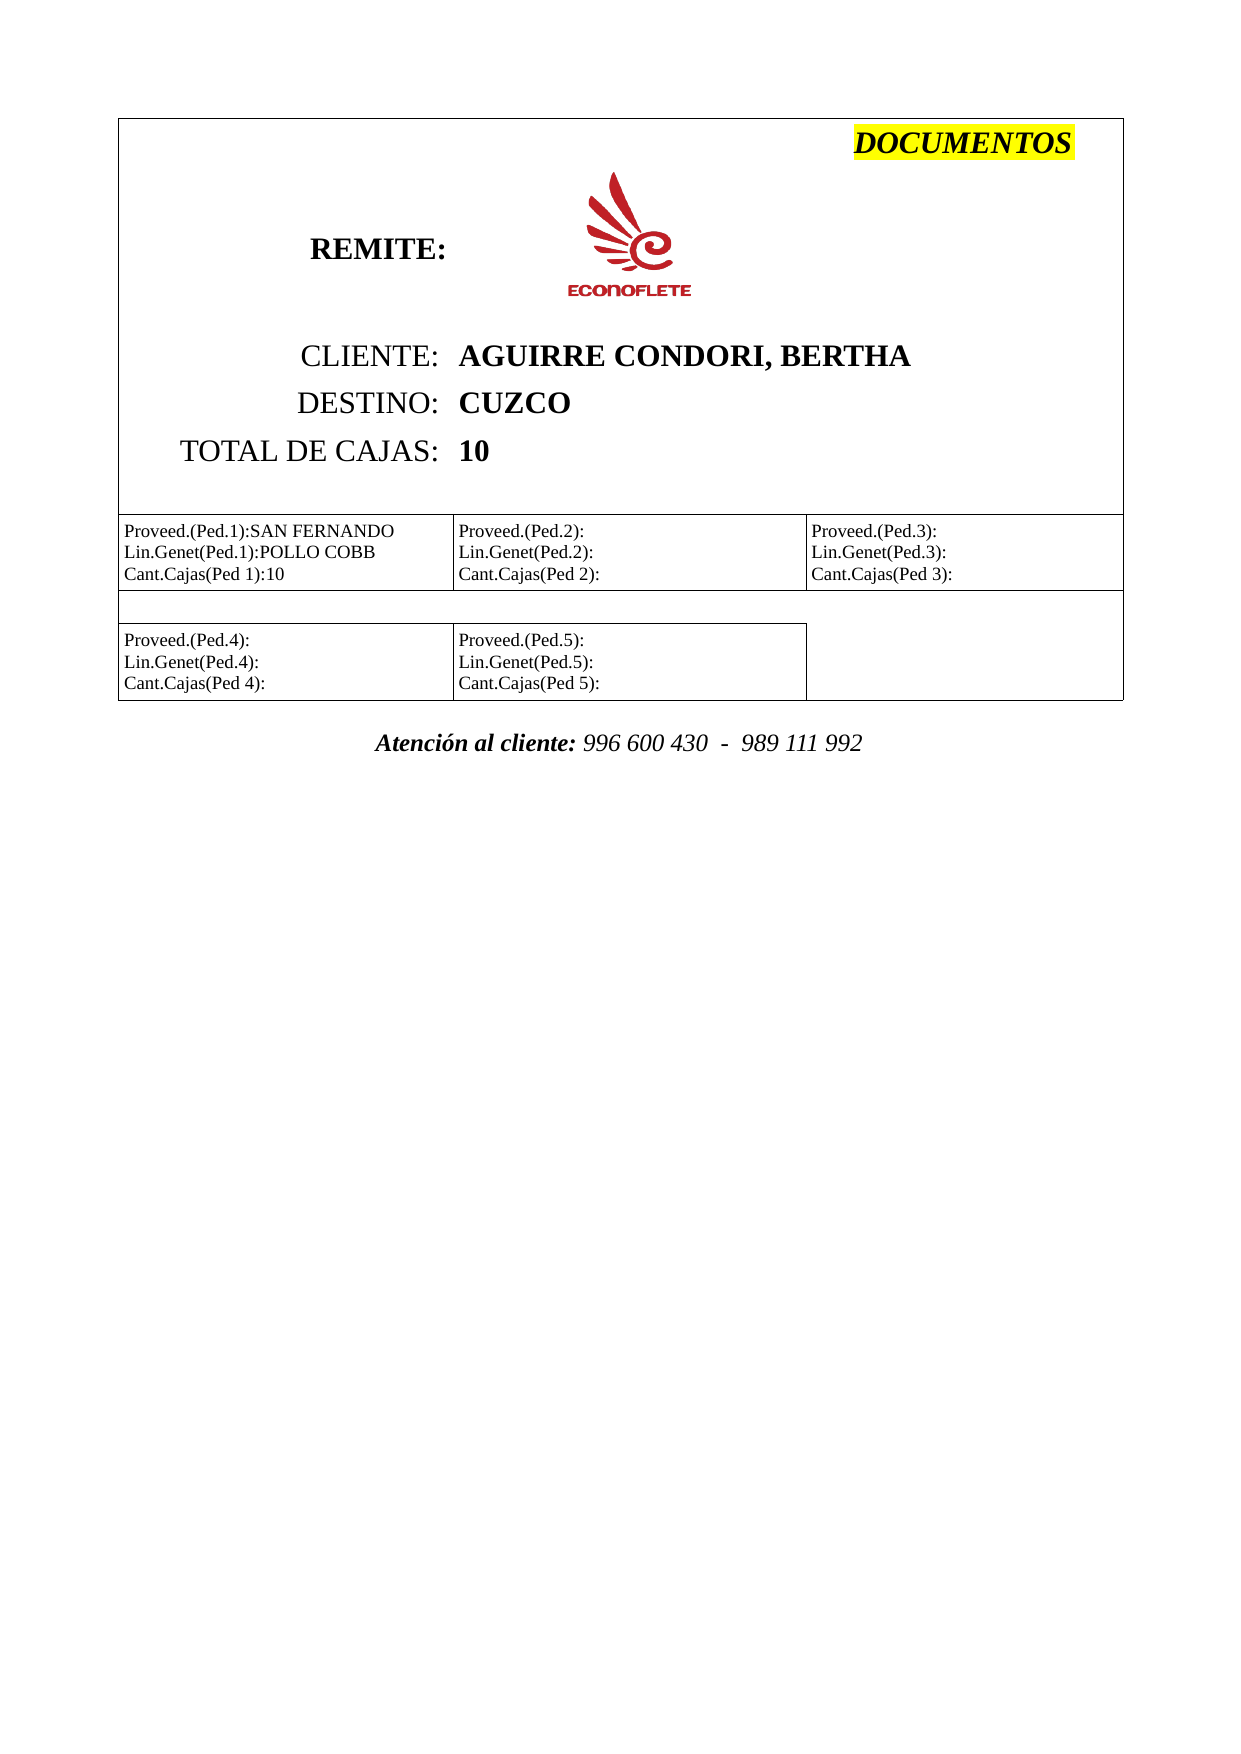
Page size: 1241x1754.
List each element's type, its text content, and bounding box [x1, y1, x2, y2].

table_cell Proveed.(Ped.1):SAN FERNANDO Lin.Genet(Ped.1):POLLO COBB Cant.Cajas(Ped 1):10 [119, 515, 453, 590]
picture [552, 171, 707, 297]
table_cell REMITE: [119, 166, 453, 332]
table_header [119, 119, 453, 166]
table_cell 10 [453, 426, 1123, 474]
table_cell [806, 591, 1123, 623]
table_header [453, 119, 806, 166]
table_cell [453, 166, 806, 332]
table_cell CLIENTE: [119, 332, 453, 379]
table_cell [453, 591, 806, 623]
text Atención al cliente: 996 600 430 - 989 111 992 [118, 728, 1122, 757]
table_cell Proveed.(Ped.2): Lin.Genet(Ped.2): Cant.Cajas(Ped 2): [454, 515, 806, 590]
table_cell [806, 166, 1123, 332]
table_cell Proveed.(Ped.3): Lin.Genet(Ped.3): Cant.Cajas(Ped 3): [807, 515, 1123, 590]
table_header DOCUMENTOS [806, 119, 1123, 166]
table_cell [119, 474, 453, 514]
table_cell [806, 379, 1123, 426]
table_cell Proveed.(Ped.4): Lin.Genet(Ped.4): Cant.Cajas(Ped 4): [119, 624, 453, 699]
table_cell AGUIRRE CONDORI, BERTHA [453, 332, 1123, 379]
table_cell [119, 591, 453, 623]
table_cell [806, 474, 1123, 514]
table_cell DESTINO: [119, 379, 453, 426]
table_cell [453, 474, 806, 514]
table_cell TOTAL DE CAJAS: [119, 426, 453, 474]
table_cell [807, 623, 1123, 699]
table_cell CUZCO [453, 379, 806, 426]
table_cell Proveed.(Ped.5): Lin.Genet(Ped.5): Cant.Cajas(Ped 5): [454, 624, 806, 699]
